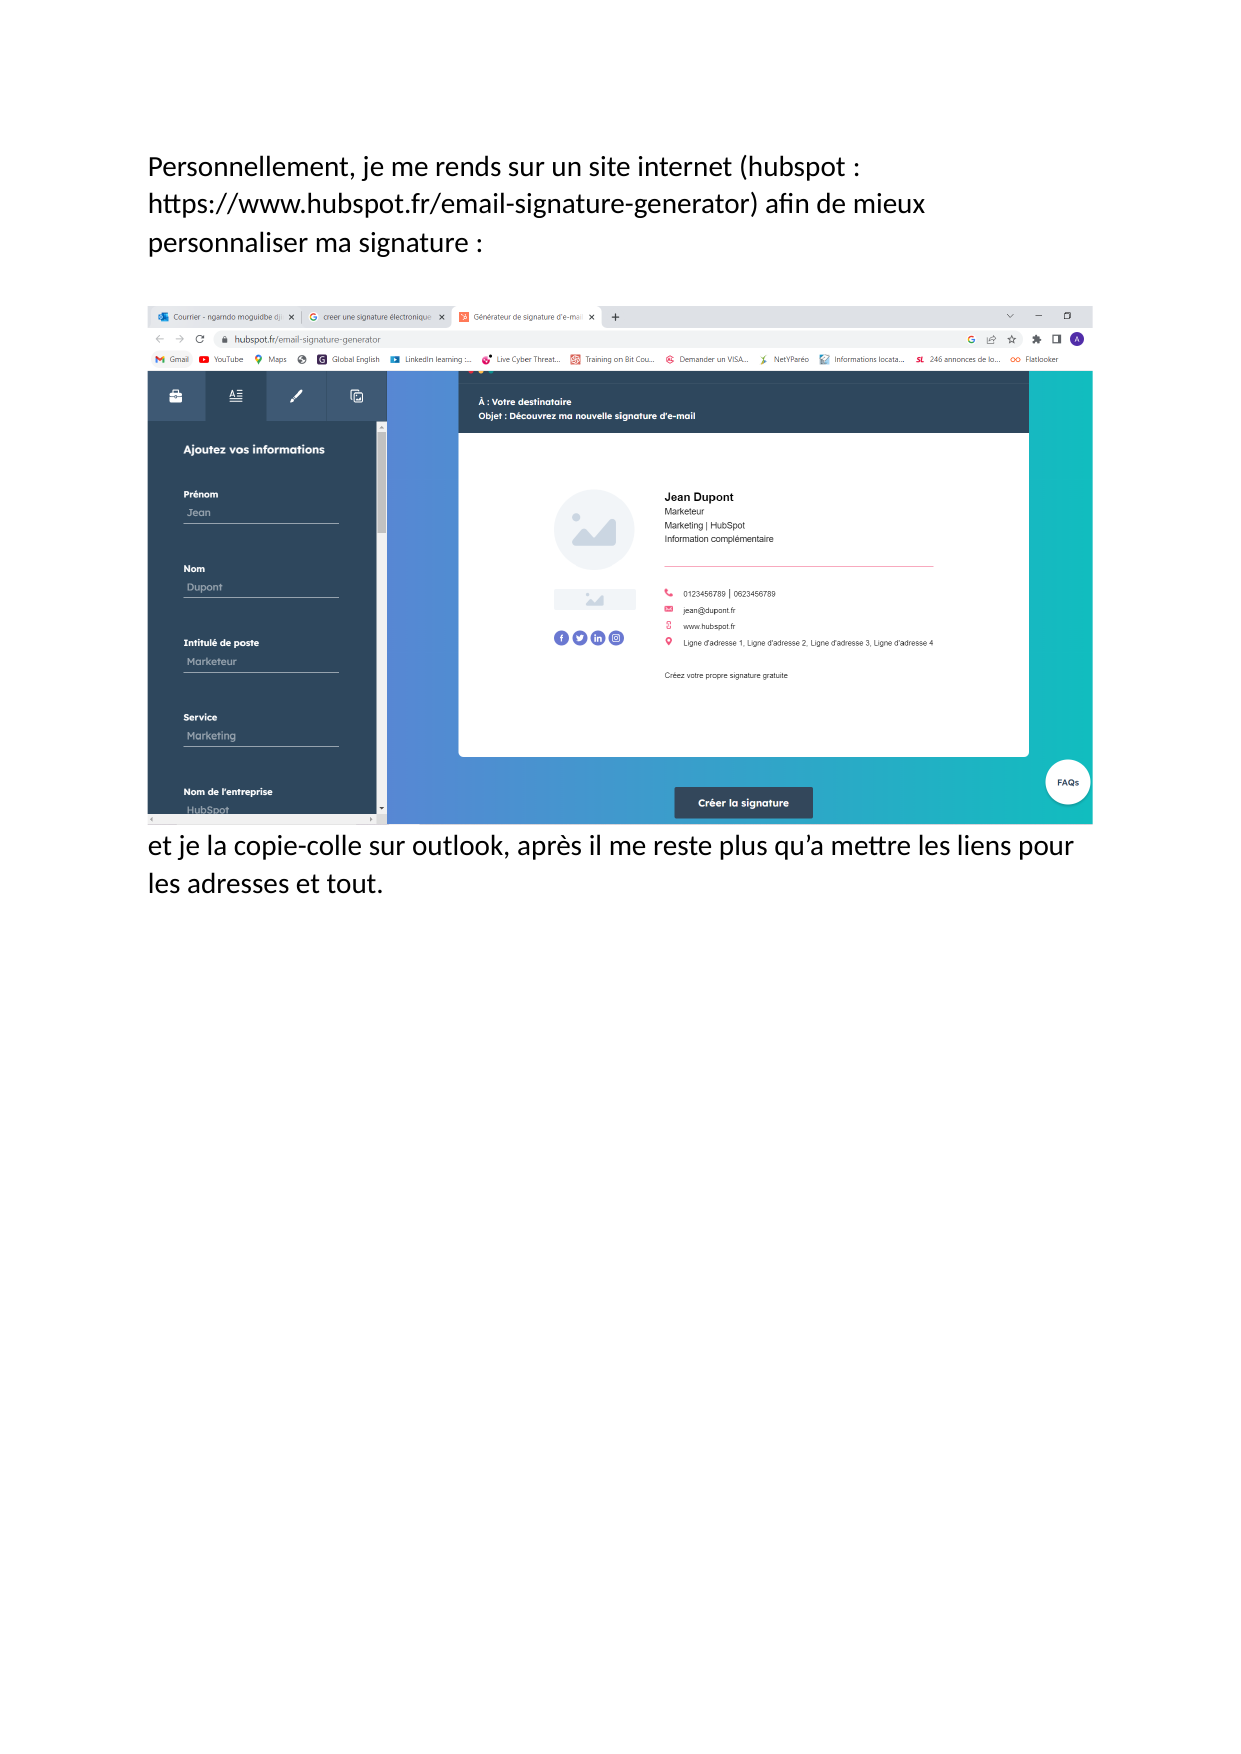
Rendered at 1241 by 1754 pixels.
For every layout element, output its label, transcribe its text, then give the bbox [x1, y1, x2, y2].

text Personnellement, je me rends sur un site internet (hubspot : https://www.hubspot.fr/email-signature-generator) afin de mieux personnaliser ma signature : [148, 148, 1093, 259]
text [148, 278, 1093, 306]
text et je la copie-colle sur outlook, après il me reste plus qu’a mettre les liens pour les adresses et tout. [148, 825, 1093, 901]
